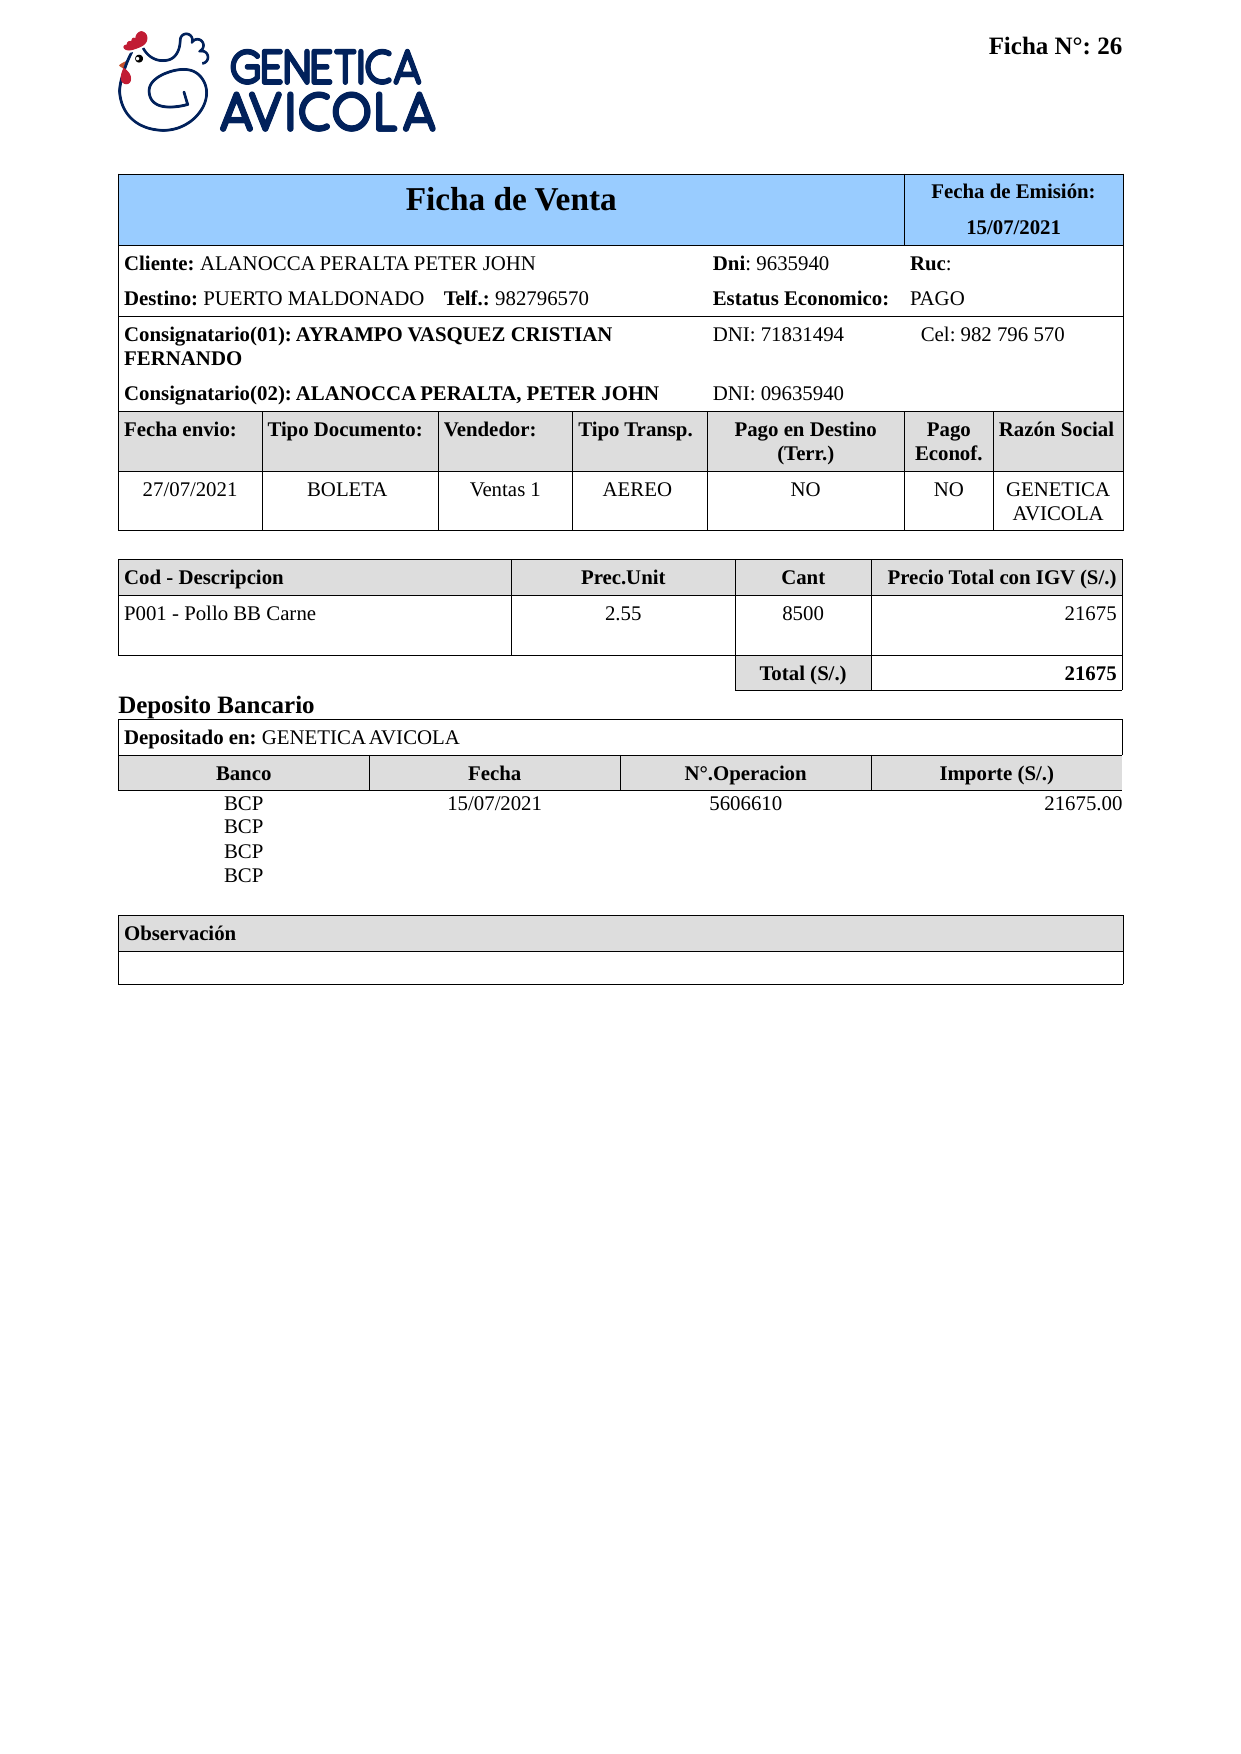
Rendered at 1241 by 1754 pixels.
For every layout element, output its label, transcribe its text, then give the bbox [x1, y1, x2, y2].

table_cell Ruc: [904, 246, 1123, 280]
table_cell Tipo Transp. [573, 412, 707, 471]
table_cell Importe (S/.) [872, 756, 1122, 790]
table_cell Destino: PUERTO MALDONADO [119, 280, 438, 316]
table_cell Cel: 982 796 570 [915, 317, 1123, 376]
table_cell Total (S/.) [736, 656, 871, 690]
table_cell 15/07/2021 [369, 791, 620, 814]
table_cell DNI: 71831494 [707, 317, 915, 376]
table_header Ficha de Venta [119, 175, 904, 245]
table_cell Consignatario(01): AYRAMPO VASQUEZ CRISTIAN FERNANDO [119, 317, 707, 376]
table_cell NO [905, 472, 993, 530]
table_cell Pago Econof. [905, 412, 993, 471]
table_cell 8500 [736, 596, 871, 654]
table_cell BCP [118, 863, 369, 887]
table_cell N°.Operacion [621, 756, 871, 790]
table_cell Banco [119, 756, 369, 790]
table_cell 21675.00 [871, 791, 1122, 814]
table_cell BCP [118, 839, 369, 863]
table_cell [620, 863, 871, 887]
table_header Depositado en: GENETICA AVICOLA [119, 720, 1122, 755]
table_cell [620, 815, 871, 838]
table_cell Dni: 9635940 [707, 246, 904, 280]
table_cell [118, 656, 511, 690]
table_cell 21675 [872, 596, 1122, 654]
table_cell [119, 952, 1123, 984]
table_cell Razón Social [994, 412, 1123, 471]
table_cell BCP [118, 815, 369, 838]
table_cell [369, 863, 620, 887]
table_cell [369, 815, 620, 838]
table_cell [871, 815, 1122, 838]
table_cell BCP [118, 791, 369, 814]
table_cell Fecha [370, 756, 620, 790]
table_header Cant [736, 560, 871, 595]
table_cell [871, 839, 1122, 863]
table_cell 5606610 [620, 791, 871, 814]
table_cell Pago en Destino (Terr.) [708, 412, 904, 471]
table_cell Estatus Economico: [707, 280, 904, 316]
table_header Observación [119, 916, 1123, 951]
table_cell 27/07/2021 [119, 472, 262, 530]
table_cell Telf.: 982796570 [438, 280, 707, 316]
table_cell GENETICA AVICOLA [994, 472, 1123, 530]
picture [118, 31, 436, 132]
table_cell [369, 839, 620, 863]
table_header Prec.Unit [512, 560, 735, 595]
table_cell 21675 [872, 656, 1122, 690]
table_cell BOLETA [263, 472, 438, 530]
table_header Precio Total con IGV (S/.) [872, 560, 1122, 595]
table_cell [871, 863, 1122, 887]
table_cell Fecha envio: [119, 412, 262, 471]
table_cell 2.55 [512, 596, 735, 654]
table_cell PAGO [904, 280, 1123, 316]
table_header Cod - Descripcion [119, 560, 511, 595]
table_cell AEREO [573, 472, 707, 530]
table_cell [511, 656, 735, 690]
table_cell Ventas 1 [439, 472, 572, 530]
table_cell DNI: 09635940 [707, 376, 1123, 411]
text Deposito Bancario [118, 690, 1122, 719]
table_cell Vendedor: [439, 412, 572, 471]
table_cell 15/07/2021 [905, 209, 1123, 245]
table_cell Consignatario(02): ALANOCCA PERALTA, PETER JOHN [119, 376, 707, 411]
table_cell [620, 839, 871, 863]
table_cell Cliente: ALANOCCA PERALTA PETER JOHN [119, 246, 707, 280]
table_cell Tipo Documento: [263, 412, 438, 471]
table_cell P001 - Pollo BB Carne [119, 596, 511, 654]
table_cell NO [708, 472, 904, 530]
table_header Fecha de Emisión: [905, 175, 1123, 209]
